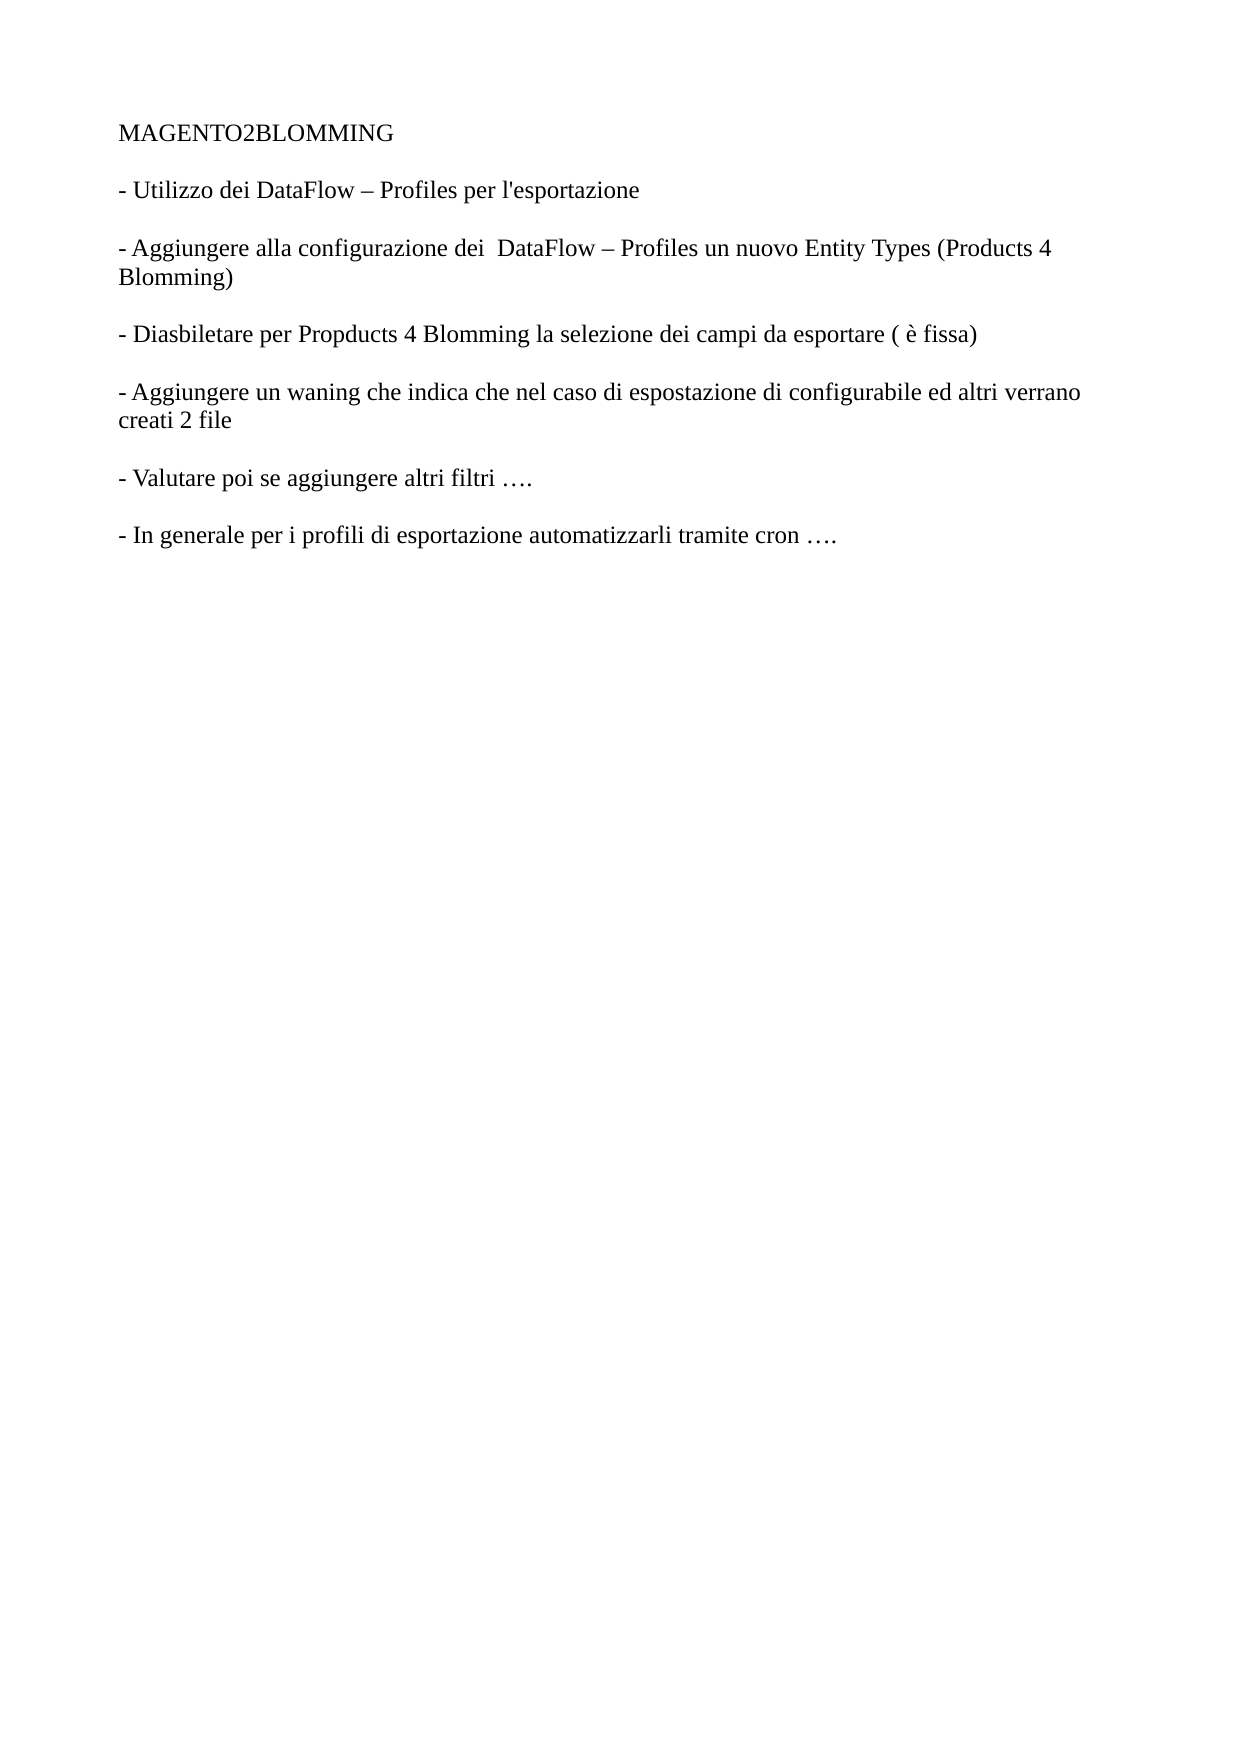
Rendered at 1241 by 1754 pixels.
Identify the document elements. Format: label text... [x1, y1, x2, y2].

text MAGENTO2BLOMMING [118, 118, 1122, 147]
text - Aggiungere alla configurazione dei DataFlow – Profiles un nuovo Entity Types (Products 4 Blomming) [118, 233, 1122, 291]
text - Diasbiletare per Propducts 4 Blomming la selezione dei campi da esportare ( è fissa) [118, 319, 1122, 348]
text - Valutare poi se aggiungere altri filtri …. [118, 463, 1122, 492]
text - Utilizzo dei DataFlow – Profiles per l'esportazione [118, 176, 1122, 204]
text - In generale per i profili di esportazione automatizzarli tramite cron …. [118, 521, 1122, 549]
text - Aggiungere un waning che indica che nel caso di espostazione di configurabile ed altri verrano creati 2 file [118, 377, 1122, 434]
